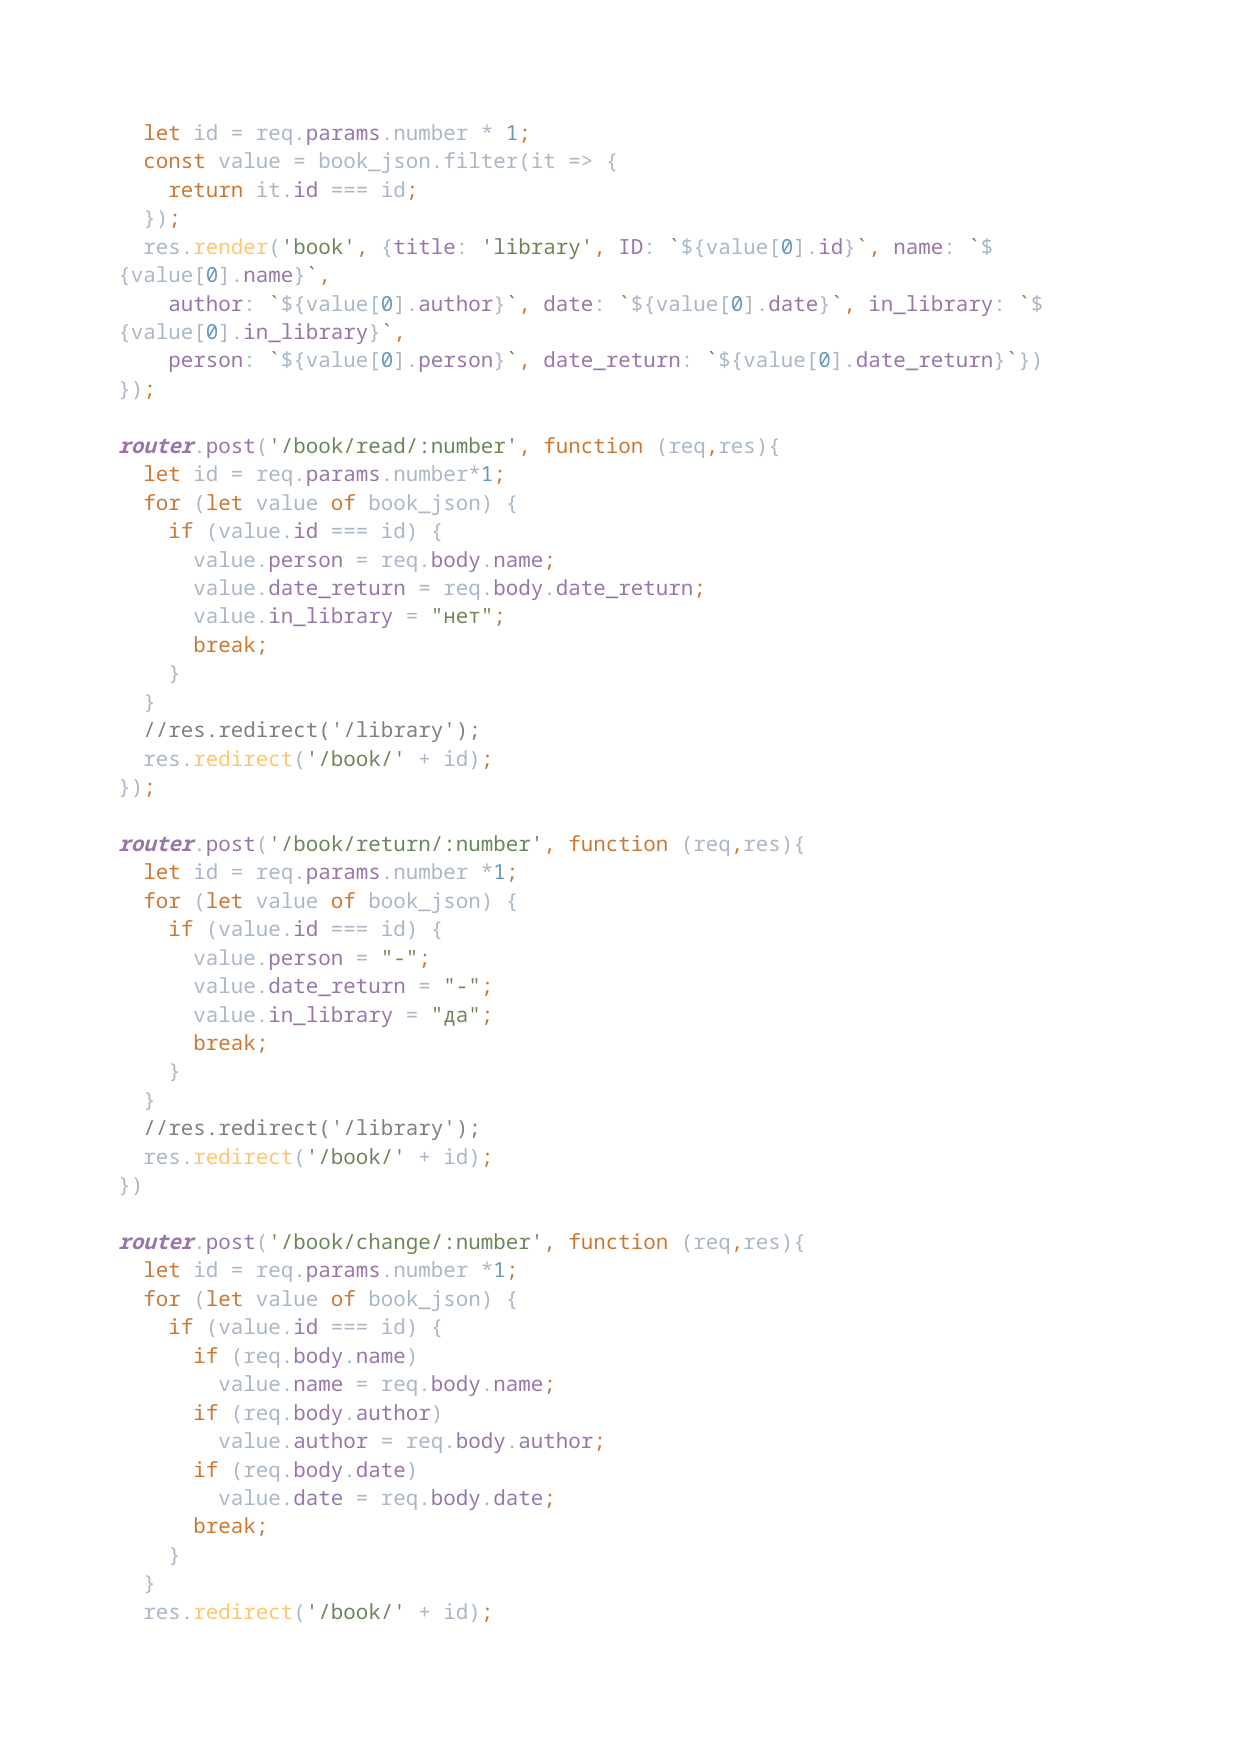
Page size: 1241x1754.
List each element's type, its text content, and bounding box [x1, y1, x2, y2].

text let id = req.params.number * 1; const value = book_json.filter(it => { return it.id === id; }); res.render('book', {title: 'library', ID: `${value[0].id}`, name: `${value[0].name}`, author: `${value[0].author}`, date: `${value[0].date}`, in_library: `${value[0].in_library}`, person: `${value[0].person}`, date_return: `${value[0].date_return}`}) }); router.post('/book/read/:number', function (req,res){ let id = req.params.number*1; for (let value of book_json) { if (value.id === id) { value.person = req.body.name; value.date_return = req.body.date_return; value.in_library = "нет"; break; } } //res.redirect('/library'); res.redirect('/book/' + id); }); router.post('/book/return/:number', function (req,res){ let id = req.params.number *1; for (let value of book_json) { if (value.id === id) { value.person = "-"; value.date_return = "-"; value.in_library = "да"; break; } } //res.redirect('/library'); res.redirect('/book/' + id); }) router.post('/book/change/:number', function (req,res){ let id = req.params.number *1; for (let value of book_json) { if (value.id === id) { if (req.body.name) value.name = req.body.name; if (req.body.author) value.author = req.body.author; if (req.body.date) value.date = req.body.date; break; } } res.redirect('/book/' + id); [118, 118, 1122, 1625]
